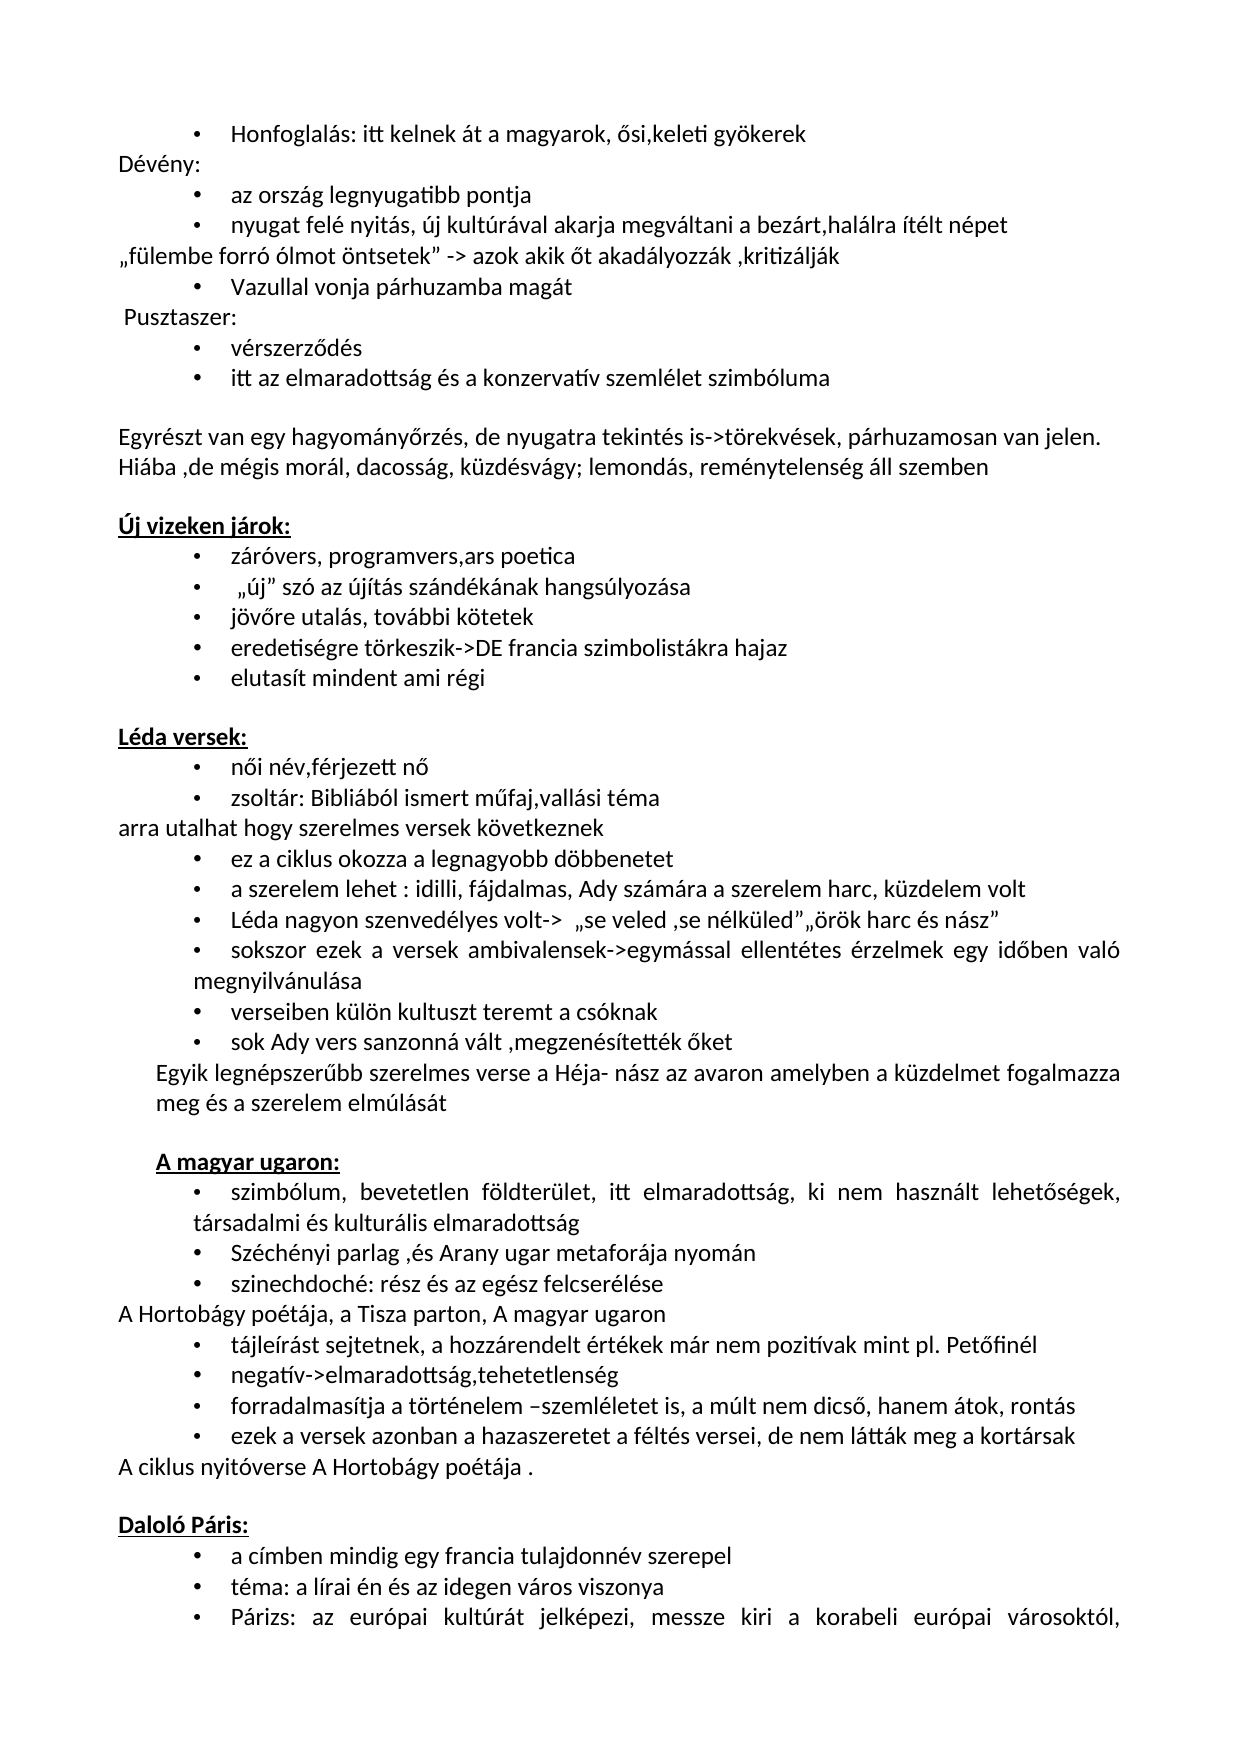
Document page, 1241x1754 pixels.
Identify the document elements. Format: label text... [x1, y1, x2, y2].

list záróvers, programvers,ars poetica [156, 540, 1122, 571]
text Dévény: [118, 149, 1122, 179]
list ezek a versek azonban a hazaszeretet a féltés versei, de nem látták meg a kortársak [156, 1421, 1122, 1451]
text arra utalhat hogy szerelmes versek következnek [118, 813, 1122, 843]
list elutasít mindent ami régi [156, 662, 1122, 693]
list Léda nagyon szenvedélyes volt-> „se veled ,se nélküled”„örök harc és nász” [156, 904, 1122, 935]
text Pusztaszer: [118, 301, 1122, 332]
list női név,férjezett nő [156, 752, 1122, 782]
list negatív->elmaradottság,tehetetlenség [156, 1359, 1122, 1390]
list szinechdoché: rész és az egész felcserélése [156, 1268, 1122, 1298]
text Egyik legnépszerűbb szerelmes verse a Héja- nász az avaron amelyben a küzdelmet fogalmazza meg és a szerelem elmúlását [156, 1057, 1122, 1118]
list a szerelem lehet : idilli, fájdalmas, Ady számára a szerelem harc, küzdelem volt [156, 874, 1122, 904]
list eredetiségre törkeszik->DE francia szimbolistákra hajaz [156, 632, 1122, 662]
list zsoltár: Bibliából ismert műfaj,vallási téma [156, 782, 1122, 813]
text Új vizeken járok: [118, 510, 1122, 540]
list a címben mindig egy francia tulajdonnév szerepel [156, 1540, 1122, 1571]
text Daloló Páris: [118, 1509, 1122, 1540]
list az ország legnyugatibb pontja [156, 179, 1122, 210]
list ez a ciklus okozza a legnagyobb döbbenetet [156, 843, 1122, 874]
list jövőre utalás, további kötetek [156, 601, 1122, 632]
list forradalmasítja a történelem –szemléletet is, a múlt nem dicső, hanem átok, rontás [156, 1390, 1122, 1421]
list verseiben külön kultuszt teremt a csóknak [156, 996, 1122, 1026]
text Egyrészt van egy hagyományőrzés, de nyugatra tekintés is->törekvések, párhuzamosan van jelen. [118, 421, 1122, 451]
list „új” szó az újítás szándékának hangsúlyozása [156, 571, 1122, 601]
list Vazullal vonja párhuzamba magát [156, 271, 1122, 301]
list sokszor ezek a versek ambivalensek->egymással ellentétes érzelmek egy időben való megnyilvánulása [156, 935, 1122, 996]
text „fülembe forró ólmot öntsetek” -> azok akik őt akadályozzák ,kritizálják [118, 240, 1122, 271]
list szimbólum, bevetetlen földterület, itt elmaradottság, ki nem használt lehetőségek, társadalmi és kulturális elmaradottság [156, 1176, 1122, 1237]
text A Hortobágy poétája, a Tisza parton, A magyar ugaron [118, 1298, 1122, 1329]
list tájleírást sejtetnek, a hozzárendelt értékek már nem pozitívak mint pl. Petőfinél [156, 1329, 1122, 1359]
text Léda versek: [118, 721, 1122, 752]
list téma: a lírai én és az idegen város viszonya [156, 1571, 1122, 1601]
text A ciklus nyitóverse A Hortobágy poétája . [118, 1451, 1122, 1482]
list Honfoglalás: itt kelnek át a magyarok, ősi,keleti gyökerek [156, 118, 1122, 149]
text Hiába ,de mégis morál, dacosság, küzdésvágy; lemondás, reménytelenség áll szemben [118, 451, 1122, 482]
list vérszerződés [156, 332, 1122, 362]
list sok Ady vers sanzonná vált ,megzenésítették őket [156, 1026, 1122, 1057]
list nyugat felé nyitás, új kultúrával akarja megváltani a bezárt,halálra ítélt népet [156, 210, 1122, 240]
list Széchényi parlag ,és Arany ugar metaforája nyomán [156, 1237, 1122, 1268]
list Párizs: az európai kultúrát jelképezi, messze kiri a korabeli európai városoktól, [156, 1601, 1122, 1632]
text A magyar ugaron: [156, 1146, 1122, 1176]
list itt az elmaradottság és a konzervatív szemlélet szimbóluma [156, 362, 1122, 393]
